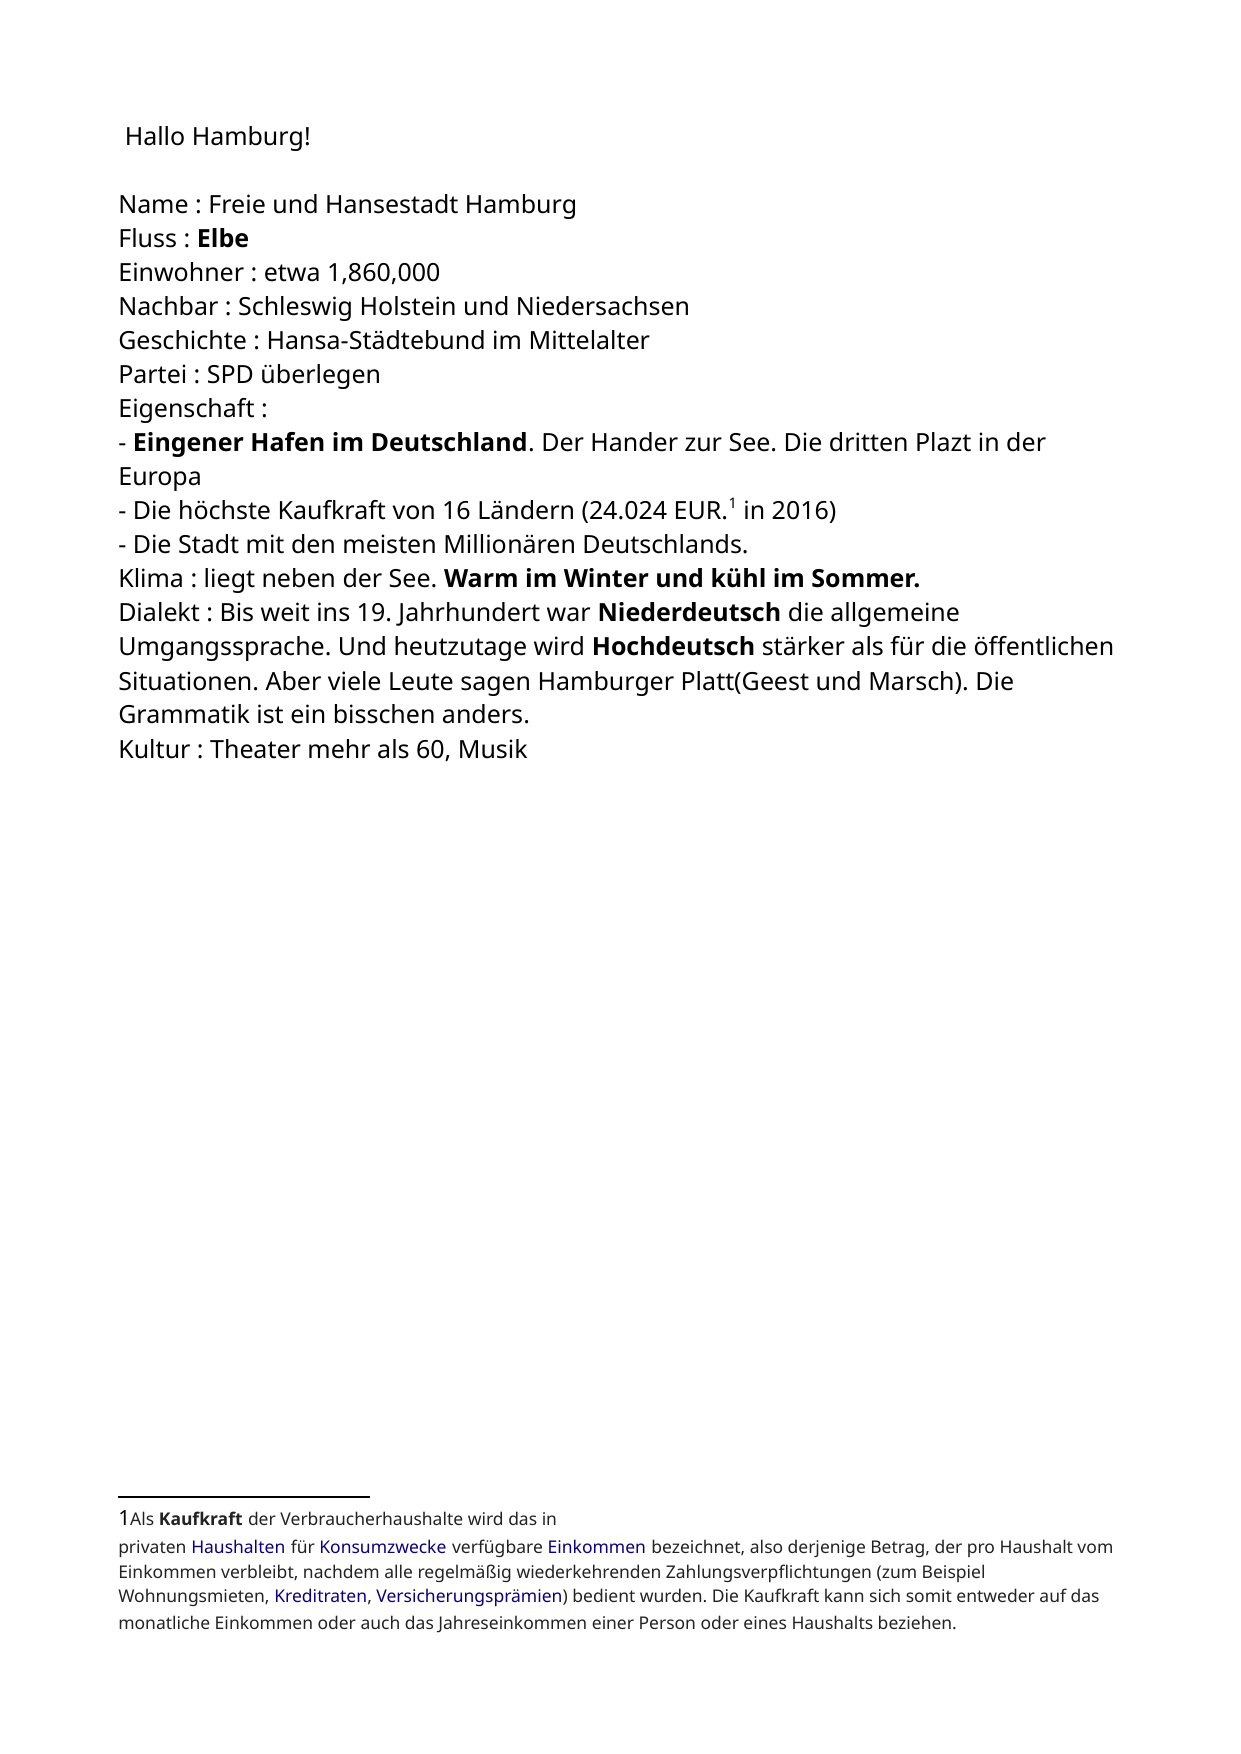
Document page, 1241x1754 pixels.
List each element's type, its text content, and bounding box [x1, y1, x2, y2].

text - Die höchste Kaufkraft von 16 Ländern (24.024 EUR. in 2016) [118, 493, 1122, 527]
text - Die Stadt mit den meisten Millionären Deutschlands. [118, 527, 1122, 561]
text Name : Freie und Hansestadt Hamburg [118, 186, 1122, 220]
text Kultur : Theater mehr als 60, Musik [118, 731, 1122, 765]
text Als Kaufkraft der Verbraucherhaushalte wird das in privaten Haushalten für Konsumzwecke verfügbare Einkommen bezeichnet, also derjenige Betrag, der pro Haushalt vom Einkommen verbleibt, nachdem alle regelmäßig wiederkehrenden Zahlungsverpflichtungen (zum Beispiel Wohnungsmieten, Kreditraten, Versicherungsprämien) bedient wurden. Die Kaufkraft kann sich somit entweder auf das monatliche Einkommen oder auch das Jahreseinkommen einer Person oder eines Haushalts beziehen. [118, 1503, 1122, 1636]
text - Eingener Hafen im Deutschland. Der Hander zur See. Die dritten Plazt in der Europa [118, 425, 1122, 493]
text Nachbar : Schleswig Holstein und Niedersachsen [118, 288, 1122, 322]
text Klima : liegt neben der See. Warm im Winter und kühl im Sommer. [118, 561, 1122, 595]
text Einwohner : etwa 1,860,000 [118, 254, 1122, 288]
text Dialekt : Bis weit ins 19. Jahrhundert war Niederdeutsch die allgemeine Umgangssprache. Und heutzutage wird Hochdeutsch stärker als für die öffentlichen Situationen. Aber viele Leute sagen Hamburger Platt(Geest und Marsch). Die Grammatik ist ein bisschen anders. [118, 595, 1122, 731]
text Geschichte : Hansa-Städtebund im Mittelalter [118, 322, 1122, 357]
text Hallo Hamburg! [118, 118, 1122, 152]
text Eigenschaft : [118, 391, 1122, 425]
text Partei : SPD überlegen [118, 357, 1122, 391]
text Fluss : Elbe [118, 220, 1122, 254]
